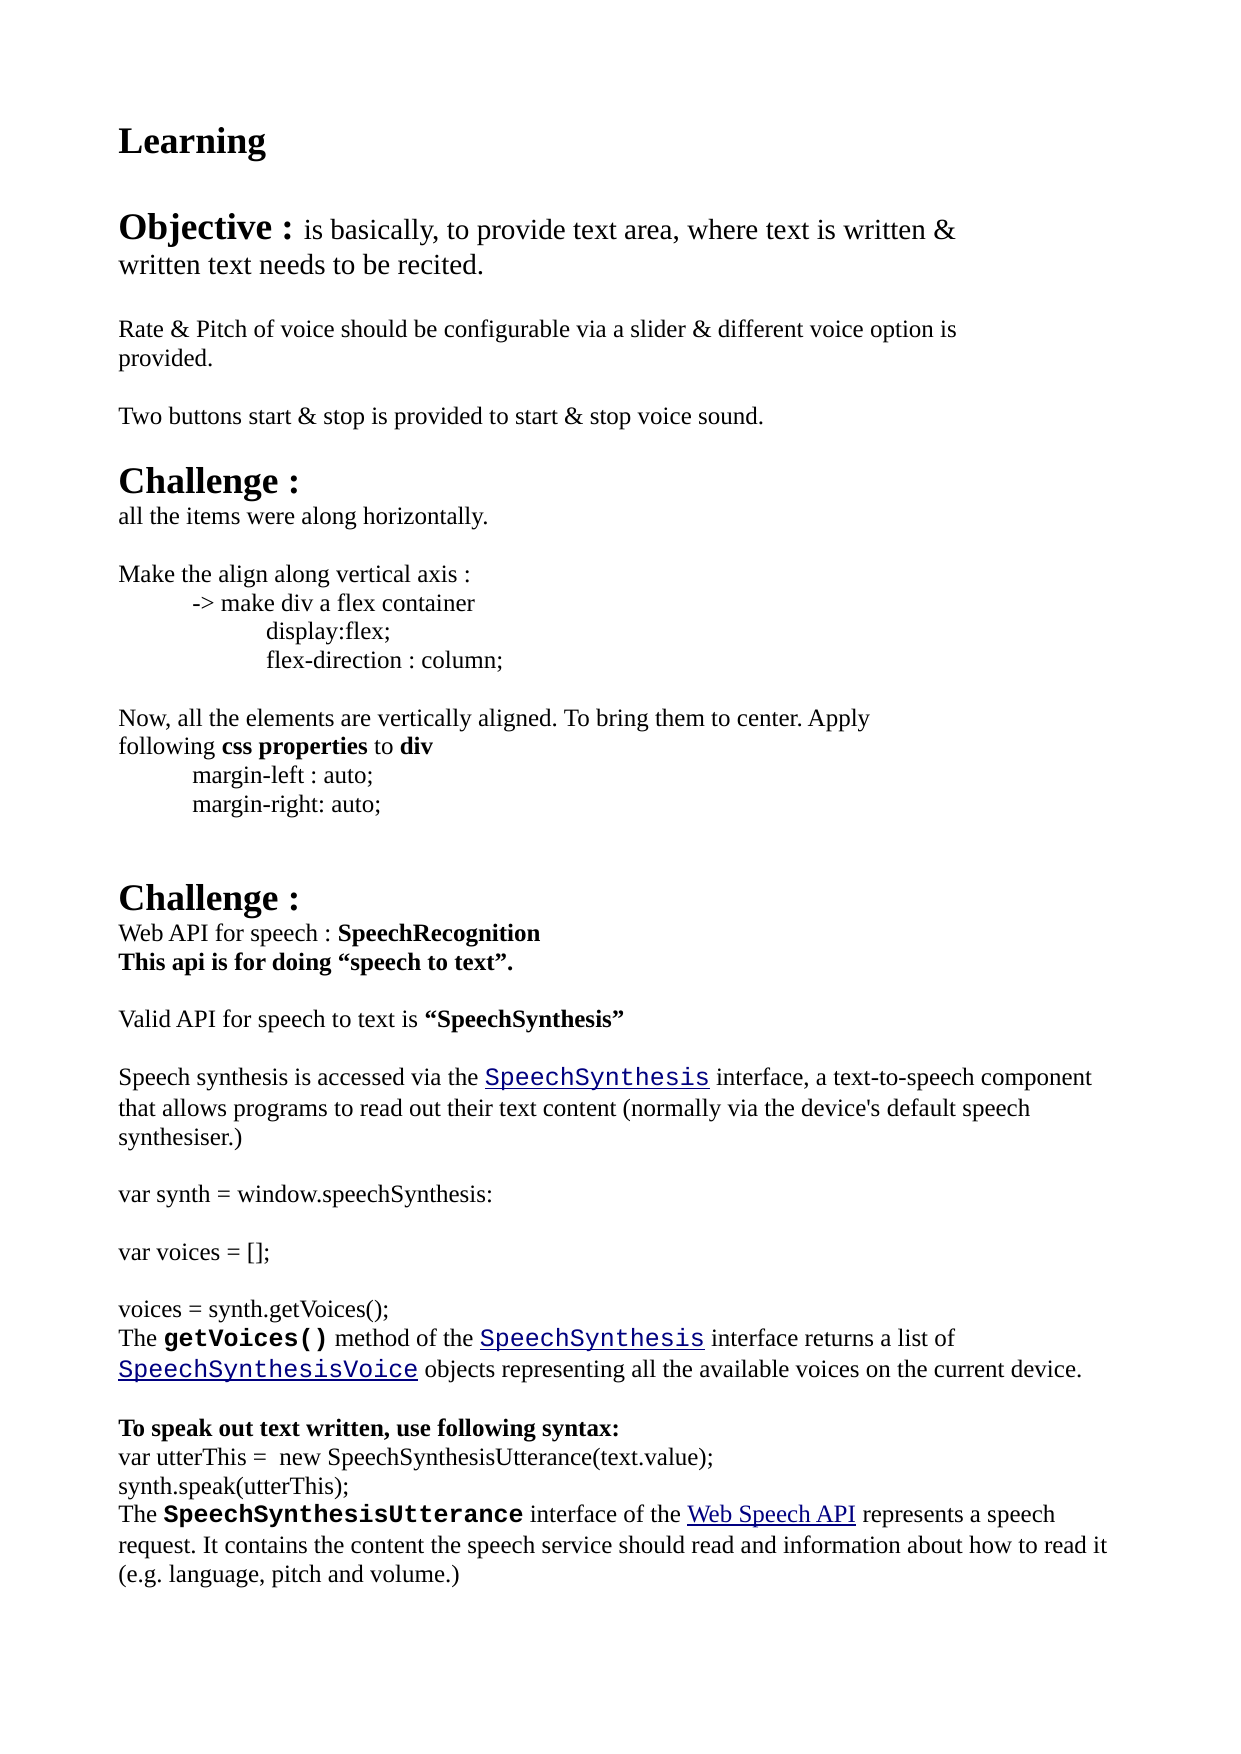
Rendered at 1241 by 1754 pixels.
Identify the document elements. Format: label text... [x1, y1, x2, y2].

text margin-left : auto; [118, 760, 1122, 789]
text Speech synthesis is accessed via the SpeechSynthesis interface, a text-to-speech component that allows programs to read out their text content (normally via the device's default speech synthesiser.) [118, 1062, 1122, 1150]
text var synth = window.speechSynthesis: [118, 1179, 1122, 1208]
text display:flex; [118, 616, 1122, 645]
text Two buttons start & stop is provided to start & stop voice sound. [118, 401, 1122, 429]
text Make the align along vertical axis : [118, 559, 1122, 588]
text Challenge : [118, 875, 1122, 918]
text margin-right: auto; [118, 789, 1122, 818]
text Rate & Pitch of voice should be configurable via a slider & different voice option is [118, 314, 1122, 343]
text all the items were along horizontally. [118, 501, 1122, 530]
text Objective : is basically, to provide text area, where text is written & [118, 204, 1122, 247]
text Challenge : [118, 458, 1122, 501]
text following css properties to div [118, 731, 1122, 760]
text Now, all the elements are vertically aligned. To bring them to center. Apply [118, 703, 1122, 731]
text To speak out text written, use following syntax: [118, 1413, 1122, 1442]
text The getVoices() method of the SpeechSynthesis interface returns a list of SpeechSynthesisVoice objects representing all the available voices on the current device. [118, 1323, 1122, 1384]
text The SpeechSynthesisUtterance interface of the Web Speech API represents a speech request. It contains the content the speech service should read and information about how to read it (e.g. language, pitch and volume.) [118, 1499, 1122, 1588]
text Valid API for speech to text is “SpeechSynthesis” [118, 1004, 1122, 1033]
text flex-direction : column; [118, 645, 1122, 674]
text var utterThis = new SpeechSynthesisUtterance(text.value); [118, 1442, 1122, 1471]
text voices = synth.getVoices(); [118, 1294, 1122, 1323]
text written text needs to be recited. [118, 247, 1122, 281]
text Web API for speech : SpeechRecognition [118, 918, 1122, 947]
text provided. [118, 343, 1122, 372]
text Learning [118, 118, 1122, 161]
text synth.speak(utterThis); [118, 1471, 1122, 1499]
text -> make div a flex container [118, 588, 1122, 616]
text This api is for doing “speech to text”. [118, 947, 1122, 976]
text var voices = []; [118, 1237, 1122, 1265]
